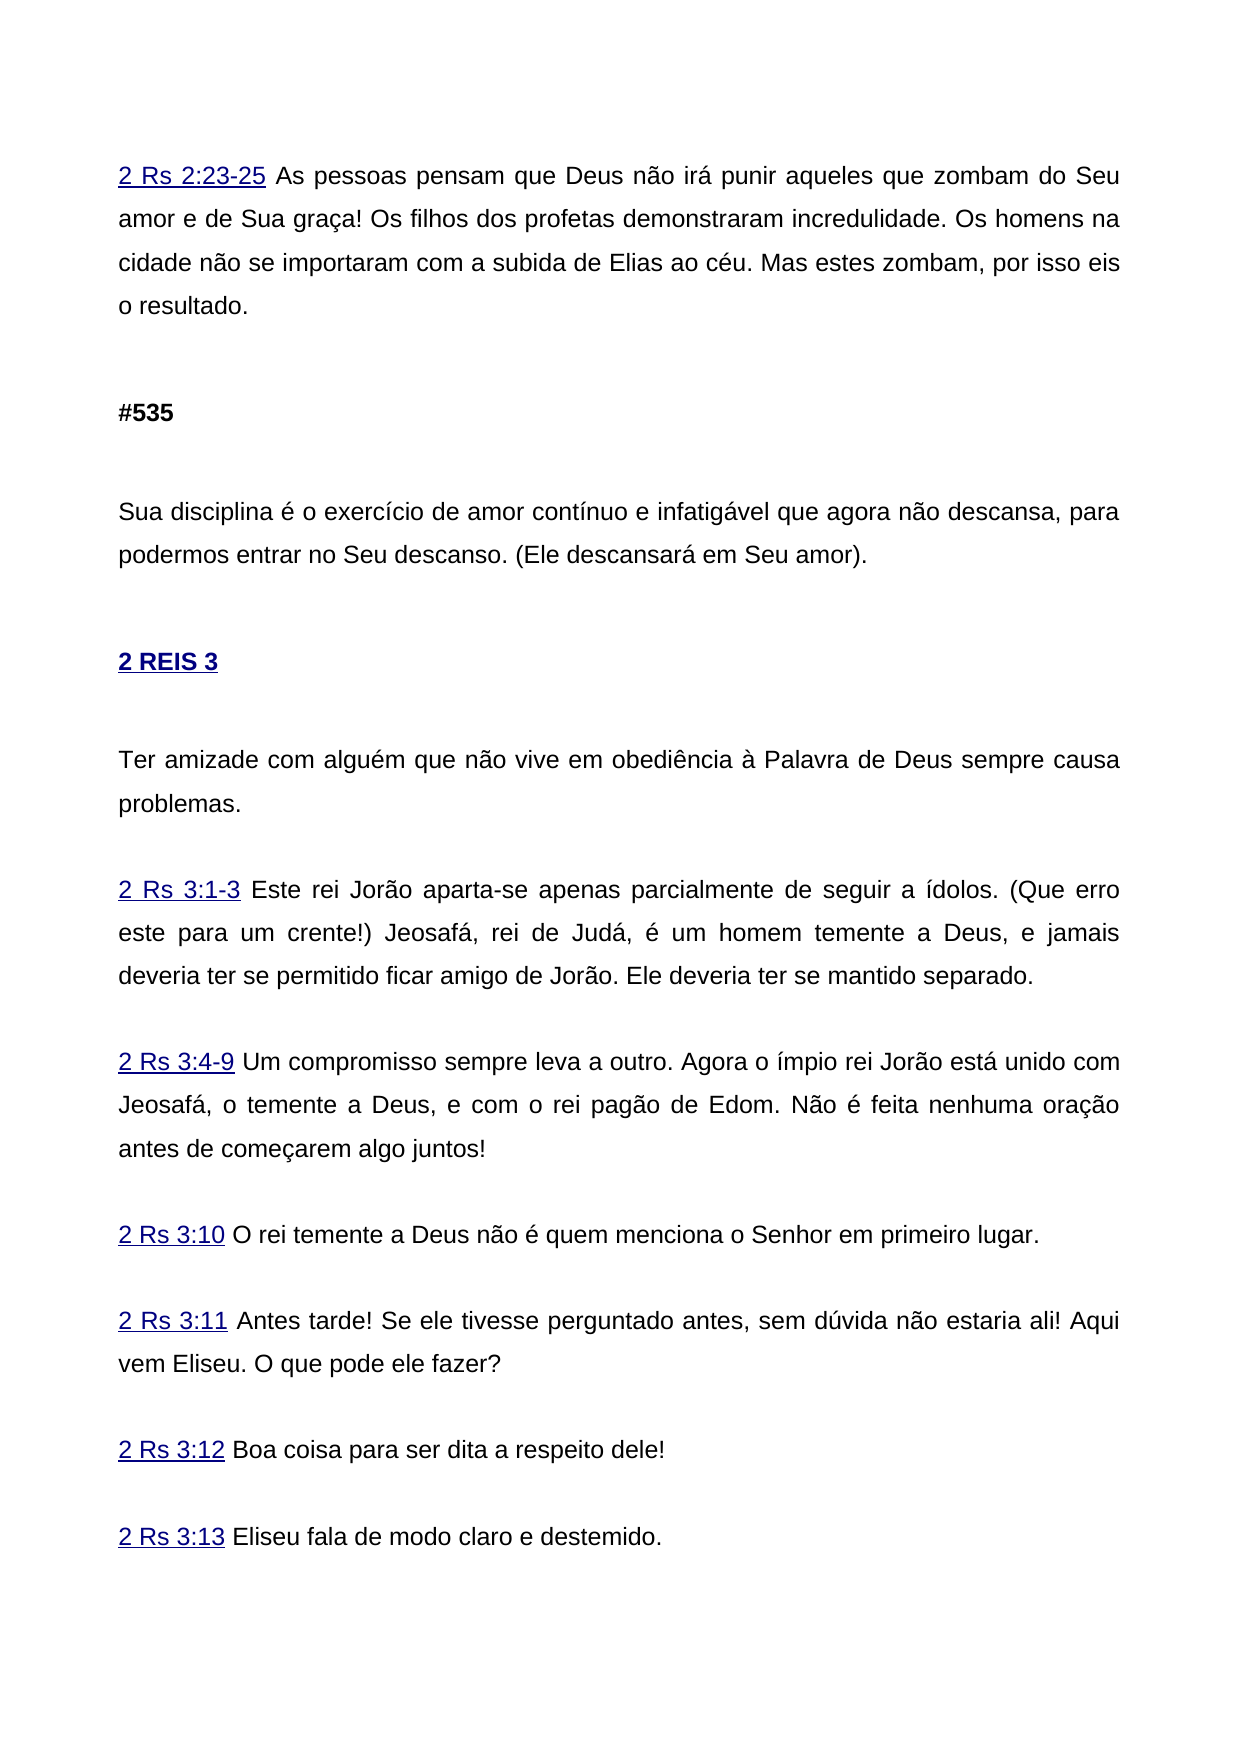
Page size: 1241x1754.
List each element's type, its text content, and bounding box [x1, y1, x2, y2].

text Ter amizade com alguém que não vive em obediência à Palavra de Deus sempre causa problemas. [118, 745, 1122, 817]
text 2 Rs 3:10 O rei temente a Deus não é quem menciona o Senhor em primeiro lugar. [118, 1220, 1122, 1248]
text 2 Rs 3:1-3 Este rei Jorão aparta-se apenas parcialmente de seguir a ídolos. (Que erro este para um crente!) Jeosafá, rei de Judá, é um homem temente a Deus, e jamais deveria ter se permitido ficar amigo de Jorão. Ele deveria ter se mantido separado. [118, 875, 1122, 990]
text 2 Rs 3:12 Boa coisa para ser dita a respeito dele! [118, 1435, 1122, 1464]
text 2 Rs 3:11 Antes tarde! Se ele tivesse perguntado antes, sem dúvida não estaria ali! Aqui vem Eliseu. O que pode ele fazer? [118, 1306, 1122, 1378]
text 2 Rs 3:4-9 Um compromisso sempre leva a outro. Agora o ímpio rei Jorão está unido com Jeosafá, o temente a Deus, e com o rei pagão de Edom. Não é feita nenhuma oração antes de começarem algo juntos! [118, 1047, 1122, 1162]
text 2 Rs 3:13 Eliseu fala de modo claro e destemido. [118, 1522, 1122, 1550]
text Sua disciplina é o exercício de amor contínuo e infatigável que agora não descansa, para podermos entrar no Seu descanso. (Ele descansará em Seu amor). [118, 496, 1122, 568]
subtitle 2 REIS 3 [118, 647, 1122, 675]
subtitle #535 [118, 398, 1122, 426]
text 2 Rs 2:23-25 As pessoas pensam que Deus não irá punir aqueles que zombam do Seu amor e de Sua graça! Os filhos dos profetas demonstraram incredulidade. Os homens na cidade não se importaram com a subida de Elias ao céu. Mas estes zombam, por isso eis o resultado. [118, 161, 1122, 319]
